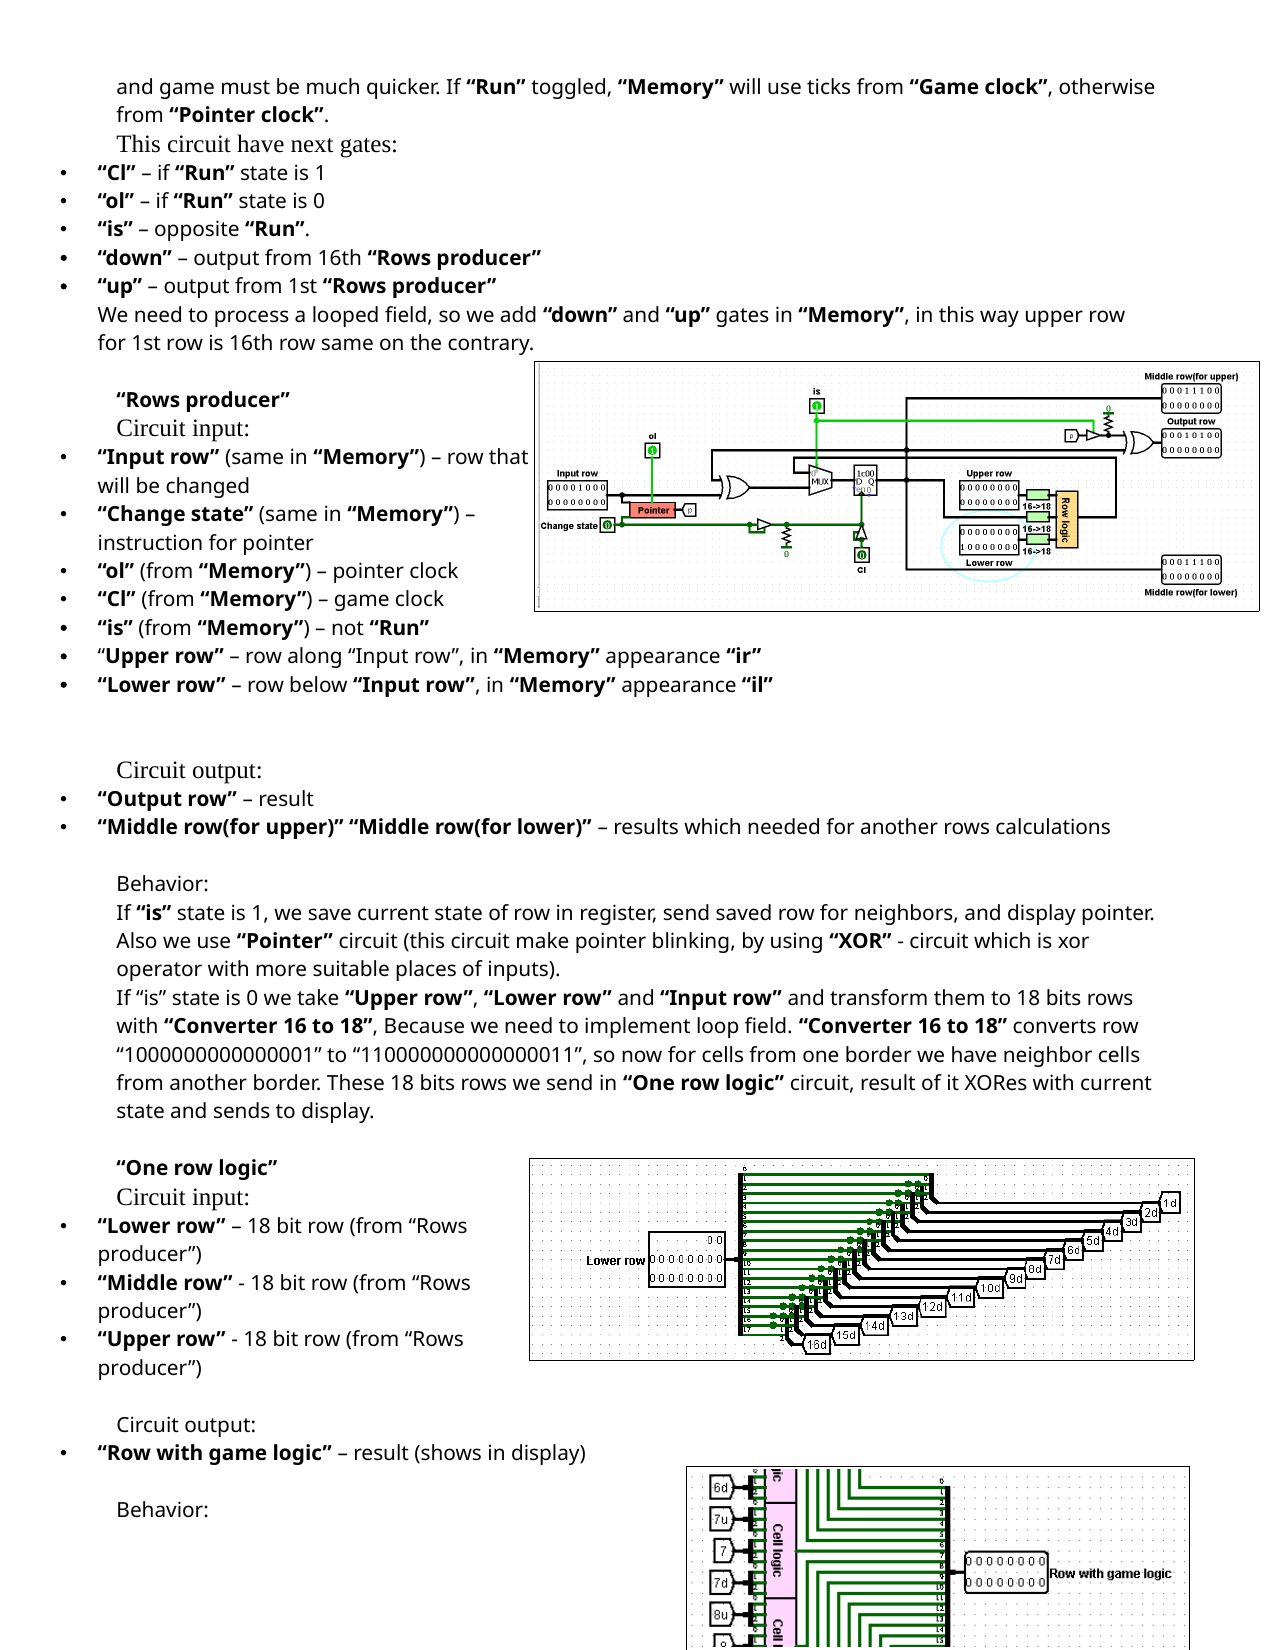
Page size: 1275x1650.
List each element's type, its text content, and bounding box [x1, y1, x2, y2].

list “up” – output from 1st “Rows producer” [60, 271, 1157, 300]
text “One row logic” [530, 1159, 1194, 1360]
list [989, 1211, 1157, 1268]
text Circuit input: [116, 413, 534, 442]
list “Lower row” – row below “Input row”, in “Memory” appearance “il” [60, 670, 1157, 698]
text [989, 1182, 1157, 1211]
text If “is” state is 0 we take “Upper row”, “Lower row” and “Input row” and transform them to 18 bits rows with “Converter 16 to 18”, Because we need to implement loop field. “Converter 16 to 18” converts row “1000000000000001” to “110000000000000011”, so now for cells from one border we have neighbor cells from another border. These 18 bits rows we send in “One row logic” circuit, result of it XORes with current state and sends to display. [116, 983, 1157, 1125]
text Circuit output: [116, 1410, 1157, 1438]
list “Upper row” - 18 bit row (from “Rows producer”) [60, 1324, 1157, 1381]
list We need to process a looped field, so we add “down” and “up” gates in “Memory”, in this way upper row for 1st row is 16th row same on the contrary. [60, 300, 1157, 357]
text “One row logic” [116, 1153, 1157, 1360]
text This circuit have next gates: [116, 129, 1157, 158]
list “is” (from “Memory”) – not “Run” [60, 613, 1157, 641]
list “Output row” – result [60, 784, 1157, 812]
text Behavior: [116, 869, 1157, 898]
list “Middle row(for upper)” “Middle row(for lower)” – results which needed for another rows calculations [60, 812, 1157, 841]
list “Lower row” – 18 bit row (from “Rows producer”) [60, 1211, 528, 1268]
text If “is” state is 1, we save current state of row in register, send saved row for neighbors, and display pointer. Also we use “Pointer” circuit (this circuit make pointer blinking, by using “XOR” - circuit which is xor operator with more suitable places of inputs). [116, 898, 1157, 983]
list “down” – output from 16th “Rows producer” [60, 243, 1157, 271]
list “Input row” (same in “Memory”) – row that will be changed [60, 442, 534, 499]
list “Middle row” - 18 bit row (from “Rows producer”) [60, 1268, 528, 1324]
picture [1076, 1469, 1187, 1647]
list “ol” (from “Memory”) – pointer clock [60, 556, 534, 584]
list “Change state” (same in “Memory”) – instruction for pointer [60, 499, 534, 556]
list “is” – opposite “Run”. [60, 214, 1157, 243]
picture [531, 1160, 989, 1357]
list “Cl” – if “Run” state is 1 [60, 158, 1157, 186]
picture [537, 363, 1257, 608]
text Circuit input: [116, 1182, 528, 1211]
text [687, 1467, 1189, 1650]
list [989, 1268, 1157, 1324]
text and game must be much quicker. If “Run” toggled, “Memory” will use ticks from “Game clock”, otherwise from “Pointer clock”. [116, 72, 1157, 129]
text “Rows producer” [116, 385, 534, 413]
list “Row with game logic” – result (shows in display) [60, 1438, 1157, 1467]
list “ol” – if “Run” state is 0 [60, 186, 1157, 214]
list “Cl” (from “Memory”) – game clock [60, 584, 1157, 613]
list “Upper row” – row along “Input row”, in “Memory” appearance “ir” [60, 641, 1157, 670]
text Circuit output: [116, 755, 1157, 784]
text Behavior: [116, 1495, 686, 1523]
